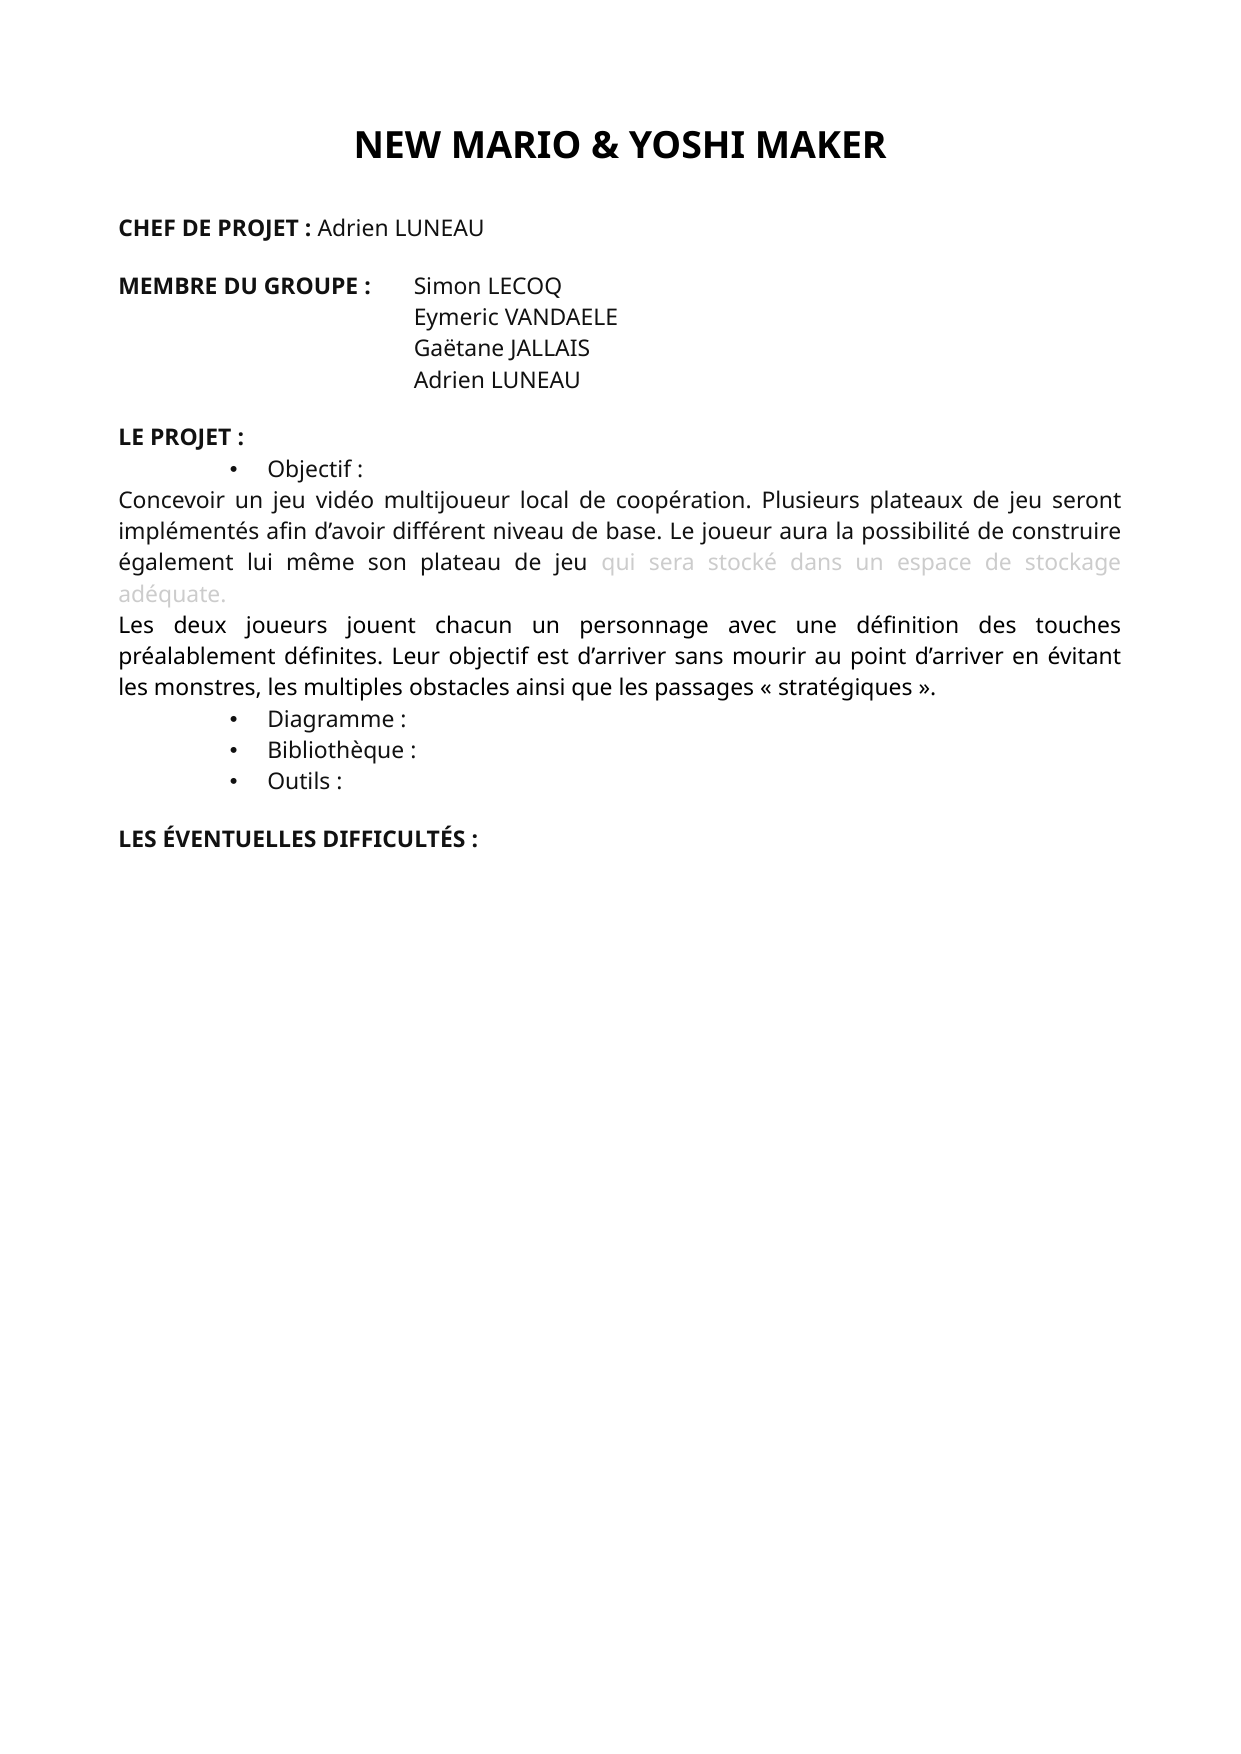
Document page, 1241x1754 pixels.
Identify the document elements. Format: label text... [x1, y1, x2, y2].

list Outils : [229, 765, 1122, 796]
text LE PROJET : [118, 421, 1122, 452]
text Gaëtane JALLAIS [118, 332, 1122, 364]
text LES ÉVENTUELLES DIFFICULTÉS : [118, 823, 1122, 854]
text CHEF DE PROJET : Adrien LUNEAU [118, 212, 1122, 243]
text NEW MARIO & YOSHI MAKER [118, 118, 1122, 169]
list Diagramme : [229, 702, 1122, 734]
list Bibliothèque : [229, 734, 1122, 765]
text Les deux joueurs jouent chacun un personnage avec une définition des touches préalablement définites. Leur objectif est d’arriver sans mourir au point d’arriver en évitant les monstres, les multiples obstacles ainsi que les passages « stratégiques ». [118, 609, 1122, 702]
list Objectif : [229, 452, 1122, 484]
text Eymeric VANDAELE [118, 301, 1122, 332]
text MEMBRE DU GROUPE : Simon LECOQ [118, 270, 1122, 301]
text Adrien LUNEAU [118, 364, 1122, 395]
text Concevoir un jeu vidéo multijoueur local de coopération. Plusieurs plateaux de jeu seront implémentés afin d’avoir différent niveau de base. Le joueur aura la possibilité de construire également lui même son plateau de jeu qui sera stocké dans un espace de stockage adéquate. [118, 484, 1122, 609]
